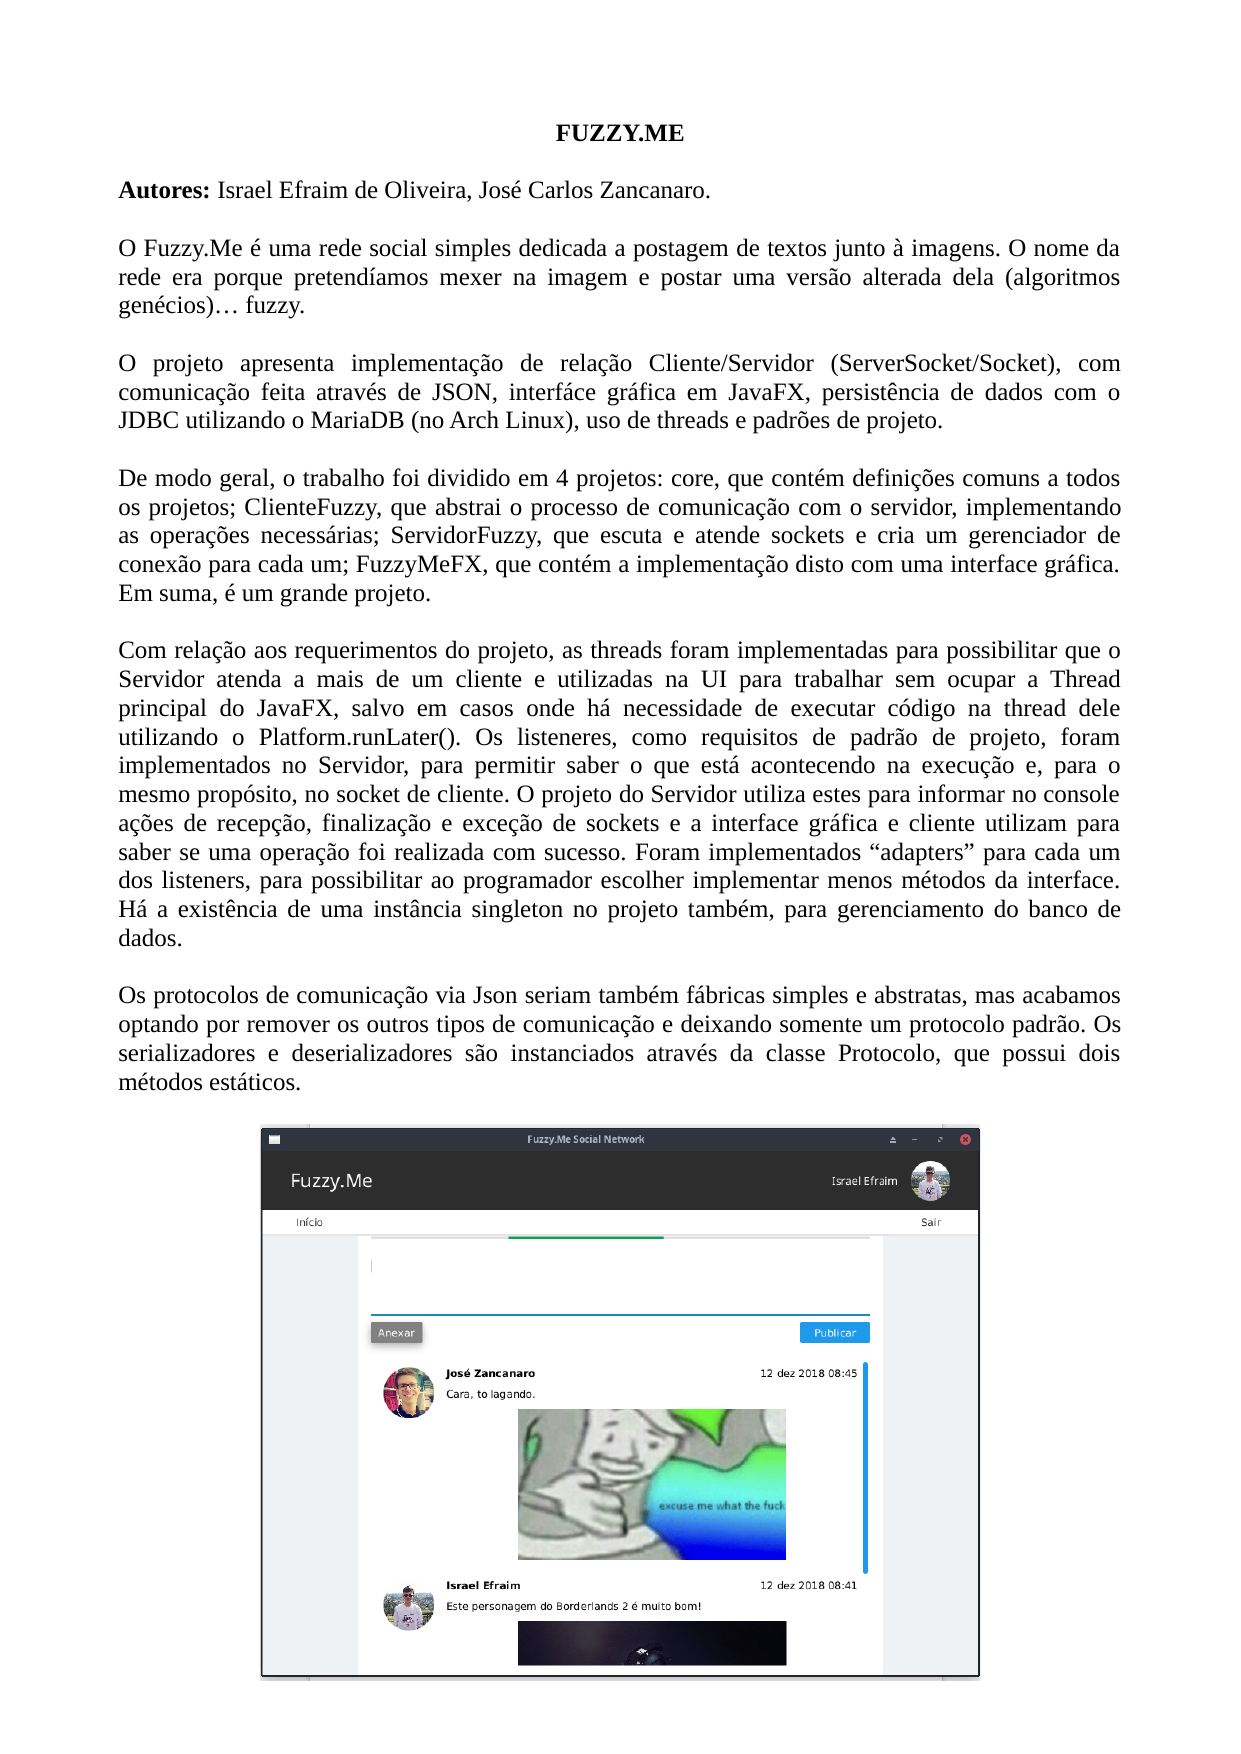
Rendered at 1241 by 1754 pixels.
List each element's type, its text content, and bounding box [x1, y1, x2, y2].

text De modo geral, o trabalho foi dividido em 4 projetos: core, que contém definições comuns a todos os projetos; ClienteFuzzy, que abstrai o processo de comunicação com o servidor, implementando as operações necessárias; ServidorFuzzy, que escuta e atende sockets e cria um gerenciador de conexão para cada um; FuzzyMeFX, que contém a implementação disto com uma interface gráfica. Em suma, é um grande projeto. [118, 463, 1122, 607]
text FUZZY.ME [118, 118, 1122, 147]
picture [259, 1124, 981, 1681]
text O projeto apresenta implementação de relação Cliente/Servidor (ServerSocket/Socket), com comunicação feita através de JSON, interfáce gráfica em JavaFX, persistência de dados com o JDBC utilizando o MariaDB (no Arch Linux), uso de threads e padrões de projeto. [118, 348, 1122, 434]
text O Fuzzy.Me é uma rede social simples dedicada a postagem de textos junto à imagens. O nome da rede era porque pretendíamos mexer na imagem e postar uma versão alterada dela (algoritmos genécios)… fuzzy. [118, 233, 1122, 319]
text Os protocolos de comunicação via Json seriam também fábricas simples e abstratas, mas acabamos optando por remover os outros tipos de comunicação e deixando somente um protocolo padrão. Os serializadores e deserializadores são instanciados através da classe Protocolo, que possui dois métodos estáticos. [118, 981, 1122, 1096]
text Com relação aos requerimentos do projeto, as threads foram implementadas para possibilitar que o Servidor atenda a mais de um cliente e utilizadas na UI para trabalhar sem ocupar a Thread principal do JavaFX, salvo em casos onde há necessidade de executar código na thread dele utilizando o Platform.runLater(). Os listeneres, como requisitos de padrão de projeto, foram implementados no Servidor, para permitir saber o que está acontecendo na execução e, para o mesmo propósito, no socket de cliente. O projeto do Servidor utiliza estes para informar no console ações de recepção, finalização e exceção de sockets e a interface gráfica e cliente utilizam para saber se uma operação foi realizada com sucesso. Foram implementados “adapters” para cada um dos listeners, para possibilitar ao programador escolher implementar menos métodos da interface. Há a existência de uma instância singleton no projeto também, para gerenciamento do banco de dados. [118, 636, 1122, 952]
text Autores: Israel Efraim de Oliveira, José Carlos Zancanaro. [118, 176, 1122, 204]
